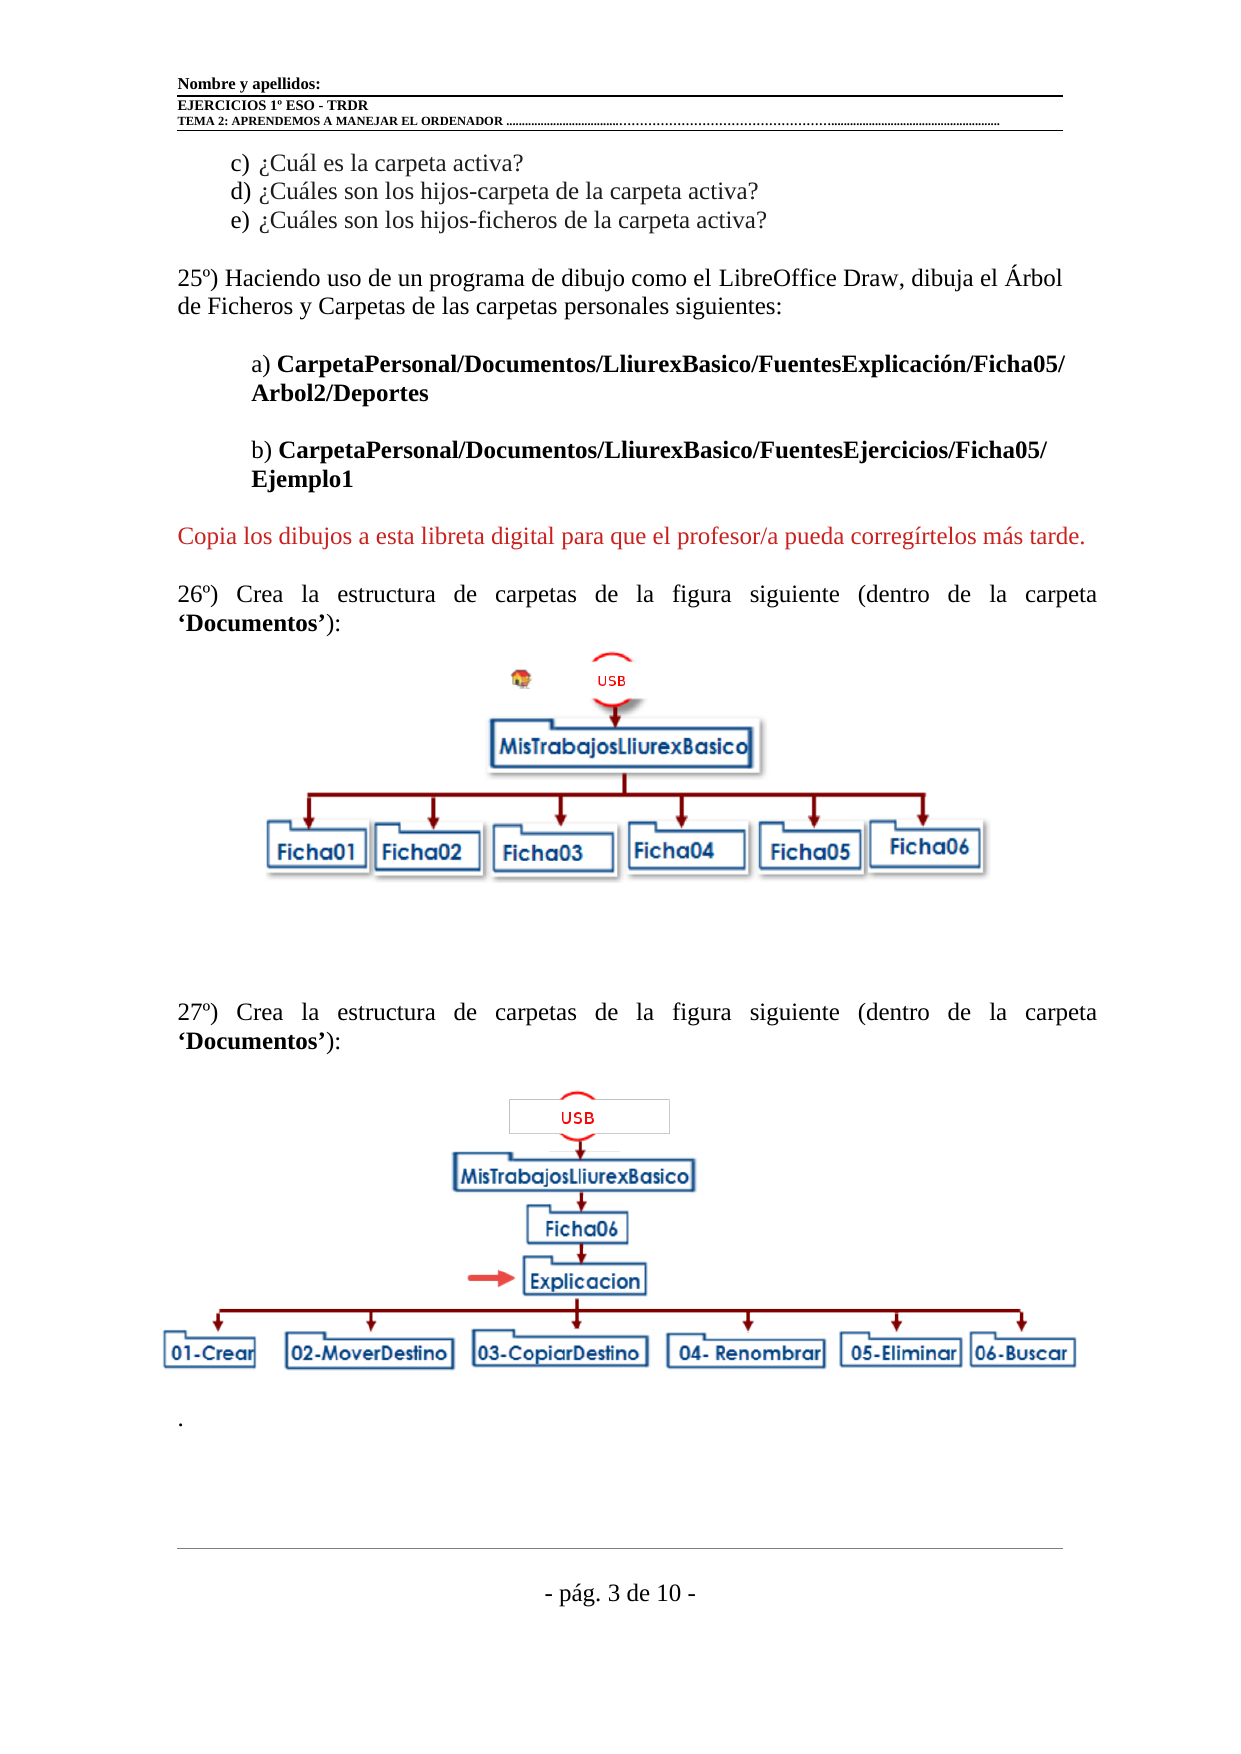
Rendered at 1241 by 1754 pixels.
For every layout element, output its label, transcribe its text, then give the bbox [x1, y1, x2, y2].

text 25º) Haciendo uso de un programa de dibujo como el LibreOffice Draw, dibuja el Árbol de Ficheros y Carpetas de las carpetas personales siguientes: [177, 263, 1063, 320]
text . [177, 1403, 1098, 1432]
text a) CarpetaPersonal/Documentos/LliurexBasico/FuentesExplicación/Ficha05/ Arbol2/Deportes [251, 349, 1098, 406]
text b) CarpetaPersonal/Documentos/LliurexBasico/FuentesEjercicios/Ficha05/Ejemplo1 [251, 435, 1098, 493]
picture [159, 1083, 1081, 1375]
picture [259, 646, 994, 883]
list ¿Cuáles son los hijos-carpeta de la carpeta activa? [230, 176, 1063, 205]
list ¿Cuáles son los hijos-ficheros de la carpeta activa? [230, 205, 1063, 234]
text Copia los dibujos a esta libreta digital para que el profesor/a pueda corregírtelos más tarde. [177, 521, 1098, 550]
text 26º) Crea la estructura de carpetas de la figura siguiente (dentro de la carpeta ‘Documentos’): [177, 579, 1098, 636]
list ¿Cuál es la carpeta activa? [230, 148, 1063, 176]
text 27º) Crea la estructura de carpetas de la figura siguiente (dentro de la carpeta ‘Documentos’): [177, 997, 1098, 1055]
